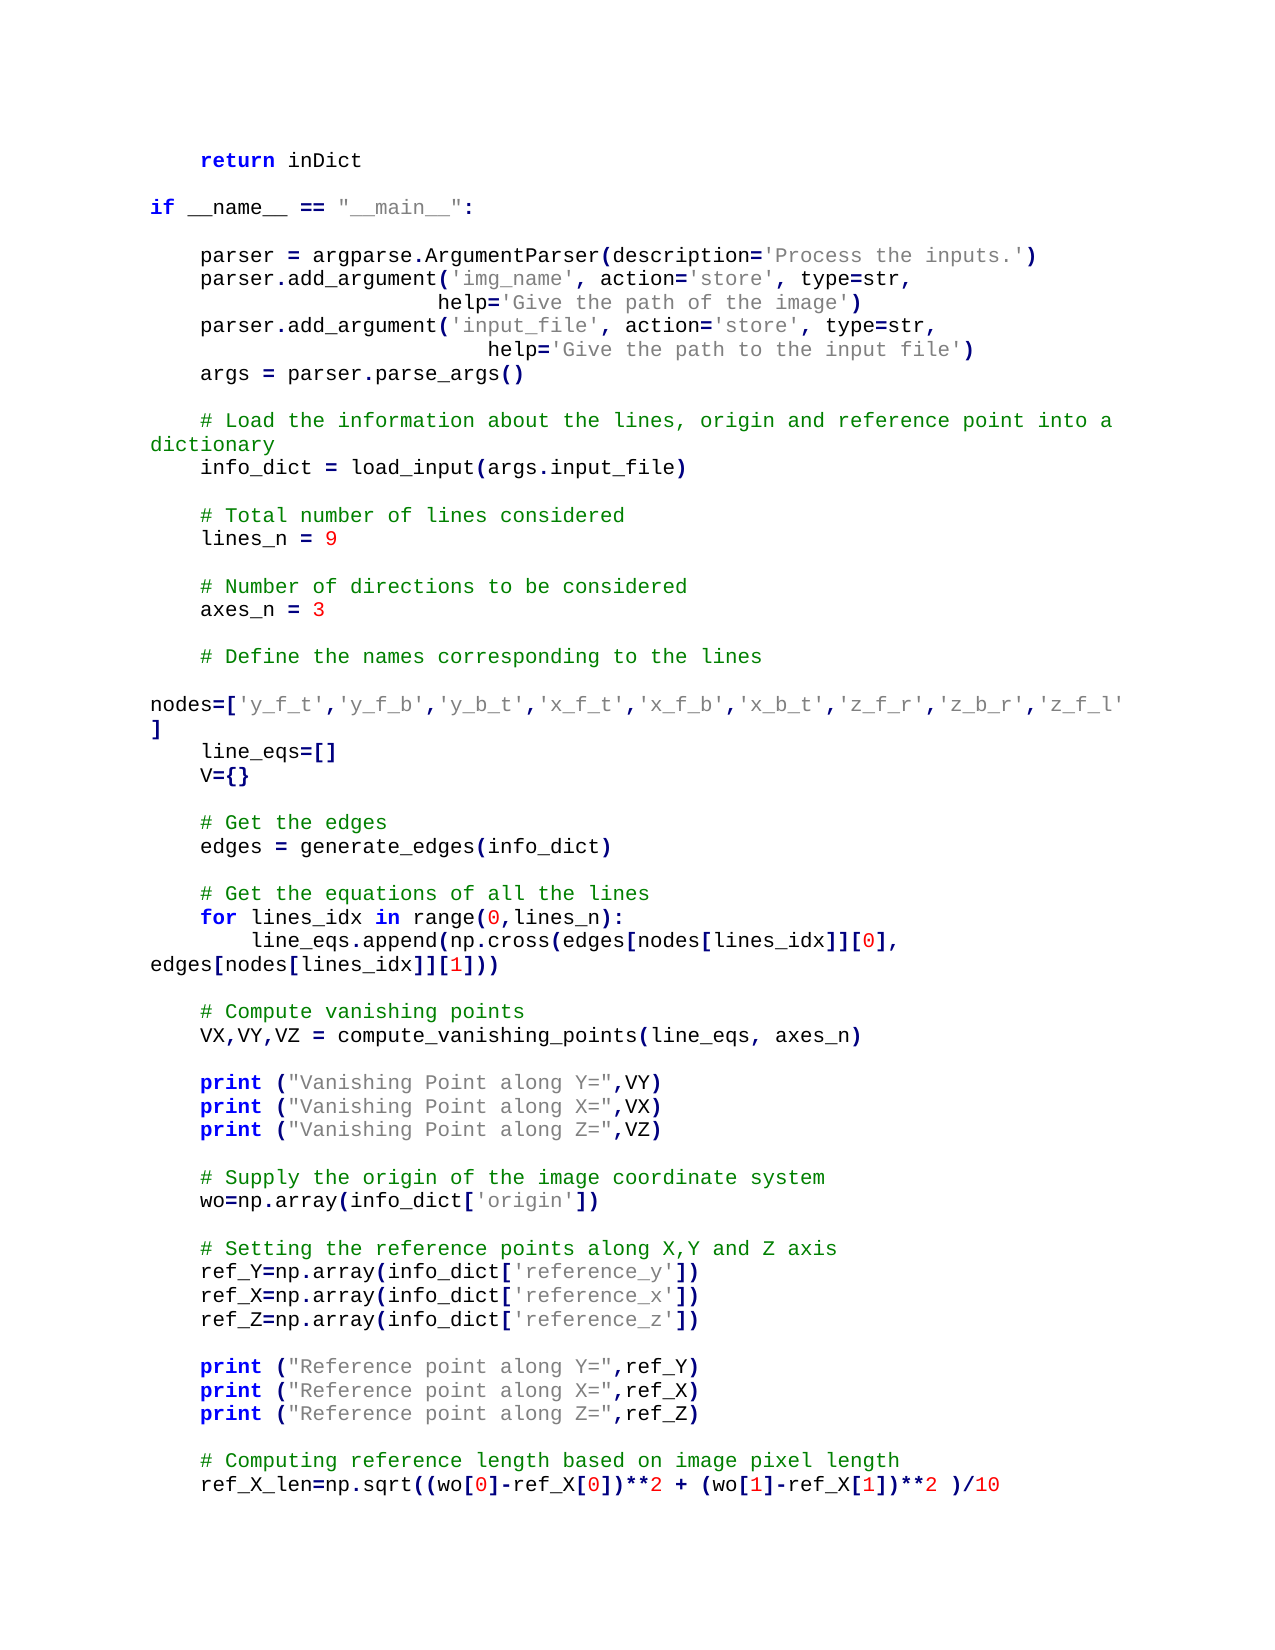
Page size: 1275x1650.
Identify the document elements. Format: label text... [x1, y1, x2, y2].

text # Get the equations of all the lines [150, 883, 1125, 907]
text # Define the names corresponding to the lines [150, 647, 1125, 670]
text edges = generate_edges(info_dict) [150, 836, 1125, 859]
text nodes=['y_f_t','y_f_b','y_b_t','x_f_t','x_f_b','x_b_t','z_f_r','z_b_r','z_f_l'] [150, 670, 1125, 741]
text print ("Reference point along Z=",ref_Z) [150, 1403, 1125, 1427]
text ref_X_len=np.sqrt((wo[0]-ref_X[0])**2 + (wo[1]-ref_X[1])**2 )/10 [150, 1474, 1125, 1498]
text ref_Y=np.array(info_dict['reference_y']) [150, 1261, 1125, 1285]
text ref_X=np.array(info_dict['reference_x']) [150, 1285, 1125, 1309]
text print ("Reference point along Y=",ref_Y) [150, 1356, 1125, 1379]
text args = parser.parse_args() [150, 363, 1125, 386]
text # Total number of lines considered [150, 505, 1125, 528]
text # Compute vanishing points [150, 1001, 1125, 1025]
text wo=np.array(info_dict['origin']) [150, 1190, 1125, 1214]
text info_dict = load_input(args.input_file) [150, 457, 1125, 481]
text # Supply the origin of the image coordinate system [150, 1167, 1125, 1190]
text ref_Z=np.array(info_dict['reference_z']) [150, 1309, 1125, 1332]
text help='Give the path of the image') [150, 292, 1125, 316]
text line_eqs.append(np.cross(edges[nodes[lines_idx]][0], edges[nodes[lines_idx]][1])) [150, 930, 1125, 978]
text lines_n = 9 [150, 528, 1125, 552]
text parser.add_argument('img_name', action='store', type=str, [150, 268, 1125, 292]
text if __name__ == "__main__": [150, 197, 1125, 221]
text axes_n = 3 [150, 599, 1125, 623]
text V={} [150, 765, 1125, 788]
text help='Give the path to the input file') [150, 339, 1125, 363]
text # Get the edges [150, 812, 1125, 836]
text print ("Reference point along X=",ref_X) [150, 1379, 1125, 1403]
text # Computing reference length based on image pixel length [150, 1451, 1125, 1474]
text parser = argparse.ArgumentParser(description='Process the inputs.') [150, 244, 1125, 268]
text # Load the information about the lines, origin and reference point into a dictionary [150, 410, 1125, 457]
text line_eqs=[] [150, 741, 1125, 765]
text for lines_idx in range(0,lines_n): [150, 907, 1125, 930]
text return inDict [150, 150, 1125, 174]
text # Setting the reference points along X,Y and Z axis [150, 1238, 1125, 1261]
text print ("Vanishing Point along Y=",VY) [150, 1072, 1125, 1096]
text # Number of directions to be considered [150, 576, 1125, 599]
text print ("Vanishing Point along Z=",VZ) [150, 1119, 1125, 1143]
text print ("Vanishing Point along X=",VX) [150, 1096, 1125, 1119]
text parser.add_argument('input_file', action='store', type=str, [150, 316, 1125, 339]
text VX,VY,VZ = compute_vanishing_points(line_eqs, axes_n) [150, 1025, 1125, 1048]
